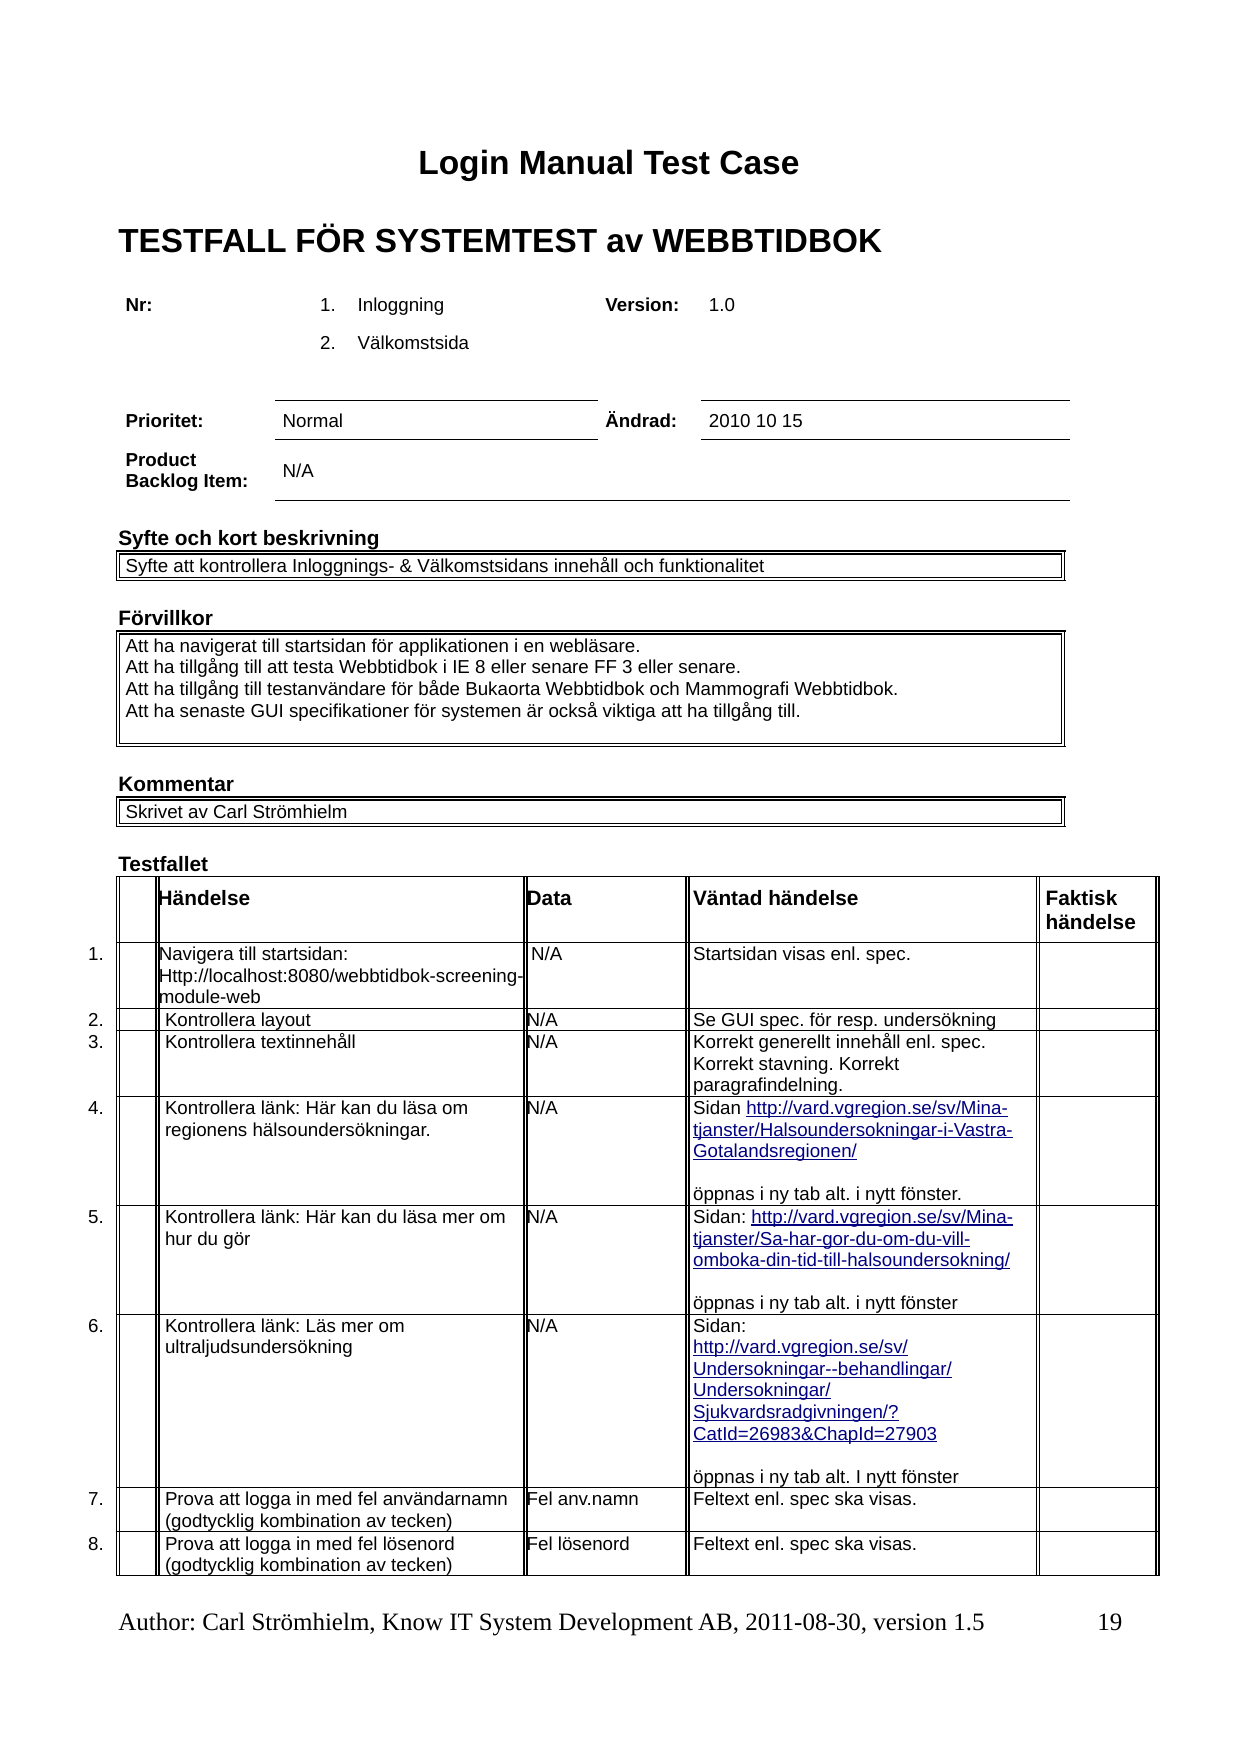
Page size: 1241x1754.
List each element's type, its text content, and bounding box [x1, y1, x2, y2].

table_cell Kontrollera länk: Läs mer om ultraljudsundersökning [160, 1315, 523, 1487]
table_cell [1040, 1488, 1155, 1531]
table_header Händelse [160, 877, 523, 942]
table_cell 2010 10 15 [701, 401, 1070, 439]
table_cell [1040, 1097, 1155, 1205]
table_header Inloggning Välkomstsida [275, 285, 598, 400]
table_cell N/A [528, 1097, 685, 1205]
table_header Att ha navigerat till startsidan för applikationen i en webläsare. Att ha tillgång till att testa Webbtidbok i IE 8 eller senare FF 3 eller senare. Att ha tillgång till testanvändare för både Bukaorta Webbtidbok och Mammografi Webbtidbok. Att ha senaste GUI specifikationer för systemen är också viktiga att ha tillgång till. [120, 635, 1061, 743]
table_cell N/A [528, 943, 685, 1007]
table_header Syfte att kontrollera Inloggnings- & Välkomstsidans innehåll och funktionalitet [120, 555, 1061, 576]
table_header Väntad händelse [690, 877, 1036, 942]
table_cell Sidan http://vard.vgregion.se/sv/Mina-tjanster/Halsoundersokningar-i-Vastra-Gotalandsregionen/ öppnas i ny tab alt. i nytt fönster. [690, 1097, 1036, 1205]
table_cell [120, 1009, 155, 1030]
table_cell [120, 1315, 155, 1487]
table_cell [1040, 1031, 1155, 1096]
subtitle Testfallet [118, 852, 1122, 876]
table_cell Fel anv.namn [528, 1488, 685, 1531]
table_cell Sidan: http://vard.vgregion.se/sv/Undersokningar--behandlingar/Undersokningar/Sjukvardsradgivningen/?CatId=26983&ChapId=27903 öppnas i ny tab alt. I nytt fönster [690, 1315, 1036, 1487]
table_cell [120, 1488, 155, 1531]
table_cell Se GUI spec. för resp. undersökning [690, 1009, 1036, 1030]
table_cell [1040, 1532, 1155, 1575]
table_cell Feltext enl. spec ska visas. [690, 1532, 1036, 1575]
subtitle Login Manual Test Case [418, 143, 1122, 182]
table_header Nr: [118, 285, 275, 400]
table_header Skrivet av Carl Strömhielm [120, 801, 1061, 822]
table_header Faktisk händelse [1040, 877, 1155, 942]
table_cell [1040, 1009, 1155, 1030]
table_cell [1040, 1206, 1155, 1313]
table_cell [120, 1206, 155, 1313]
table_cell Kontrollera länk: Här kan du läsa mer om hur du gör [160, 1206, 523, 1313]
table_cell [1040, 1315, 1155, 1487]
table_cell Prova att logga in med fel lösenord (godtycklig kombination av tecken) [160, 1532, 523, 1575]
table_cell Kontrollera textinnehåll [160, 1031, 523, 1096]
table_header 1.0 [701, 285, 1070, 400]
table_cell [1040, 943, 1155, 1007]
table_cell Prioritet: [118, 400, 275, 439]
table_header Version: [598, 285, 701, 400]
table_cell Kontrollera länk: Här kan du läsa om regionens hälsoundersökningar. [160, 1097, 523, 1205]
table_cell [120, 1532, 155, 1575]
subtitle Förvillkor [118, 606, 1122, 630]
table_cell Kontrollera layout [160, 1009, 523, 1030]
table_cell Startsidan visas enl. spec. [690, 943, 1036, 1007]
text TESTFALL FÖR SYSTEMTEST av WEBBTIDBOK [118, 221, 1122, 259]
table_cell N/A [528, 1031, 685, 1096]
table_cell Feltext enl. spec ska visas. [690, 1488, 1036, 1531]
table_cell Sidan: http://vard.vgregion.se/sv/Mina-tjanster/Sa-har-gor-du-om-du-vill-omboka-din-tid-till-halsoundersokning/ öppnas i ny tab alt. i nytt fönster [690, 1206, 1036, 1313]
table_cell N/A [275, 439, 1070, 500]
table_cell [120, 1097, 155, 1205]
table_cell Prova att logga in med fel användarnamn (godtycklig kombination av tecken) [160, 1488, 523, 1531]
table_cell Korrekt generellt innehåll enl. spec. Korrekt stavning. Korrekt paragrafindelning. [690, 1031, 1036, 1096]
subtitle Kommentar [118, 772, 1122, 796]
table_cell Navigera till startsidan: Http://localhost:8080/webbtidbok-screening-module-web [160, 943, 523, 1007]
table_cell Ändrad: [598, 400, 701, 439]
table_cell Product Backlog Item: [118, 439, 275, 500]
table_cell [120, 1031, 155, 1096]
table_header [120, 877, 155, 942]
table_cell N/A [528, 1206, 685, 1313]
subtitle Syfte och kort beskrivning [118, 526, 1122, 550]
table_cell N/A [528, 1315, 685, 1487]
table_header Data [528, 877, 685, 942]
table_cell N/A [528, 1009, 685, 1030]
table_cell Fel lösenord [528, 1532, 685, 1575]
table_cell [120, 943, 155, 1007]
table_cell Normal [275, 401, 598, 439]
